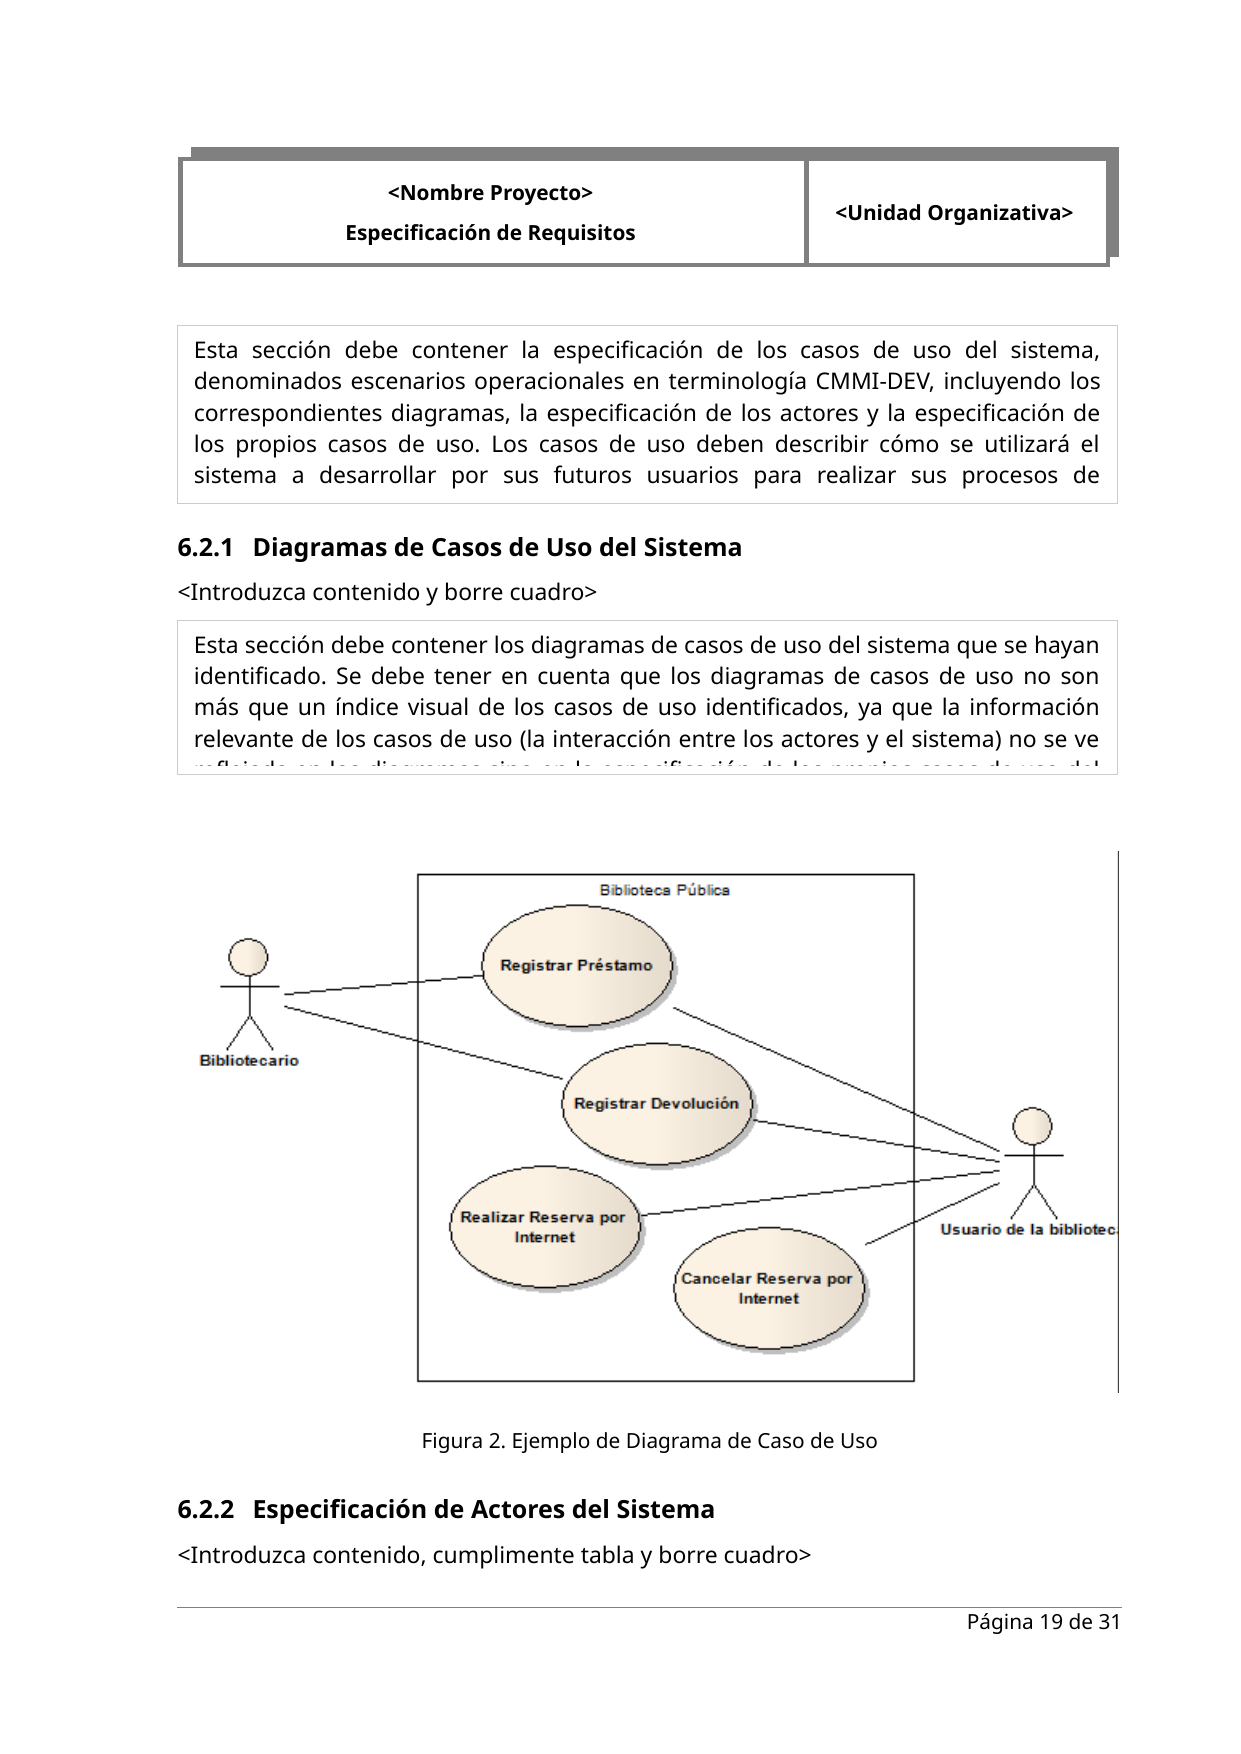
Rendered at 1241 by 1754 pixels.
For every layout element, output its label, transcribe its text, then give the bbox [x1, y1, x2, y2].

text Esta sección debe contener los diagramas de casos de uso del sistema que se hayan identificado. Se debe tener en cuenta que los diagramas de casos de uso no son más que un índice visual de los casos de uso identificados, ya que la información relevante de los casos de uso (la interacción entre los actores y el sistema) no se ve reflejada en los diagramas sino en la especificación de los propios casos de uso del sistema. [194, 629, 1101, 766]
subtitle Especificación de Actores del Sistema [177, 1492, 1122, 1526]
text <Introduzca contenido y borre cuadro> [177, 576, 1122, 607]
subtitle Diagramas de Casos de Uso del Sistema [177, 529, 1122, 563]
text Esta sección debe contener la especificación de los casos de uso del sistema, denominados escenarios operacionales en terminología CMMI-DEV, incluyendo los correspondientes diagramas, la especificación de los actores y la especificación de los propios casos de uso. Los casos de uso deben describir cómo se utilizará el sistema a desarrollar por sus futuros usuarios para realizar sus procesos de negocio. [194, 334, 1101, 495]
picture [180, 851, 1119, 1393]
text Figura 2. Ejemplo de Diagrama de Caso de Uso [177, 818, 1122, 1455]
text <Introduzca contenido, cumplimente tabla y borre cuadro> [177, 1539, 1122, 1570]
